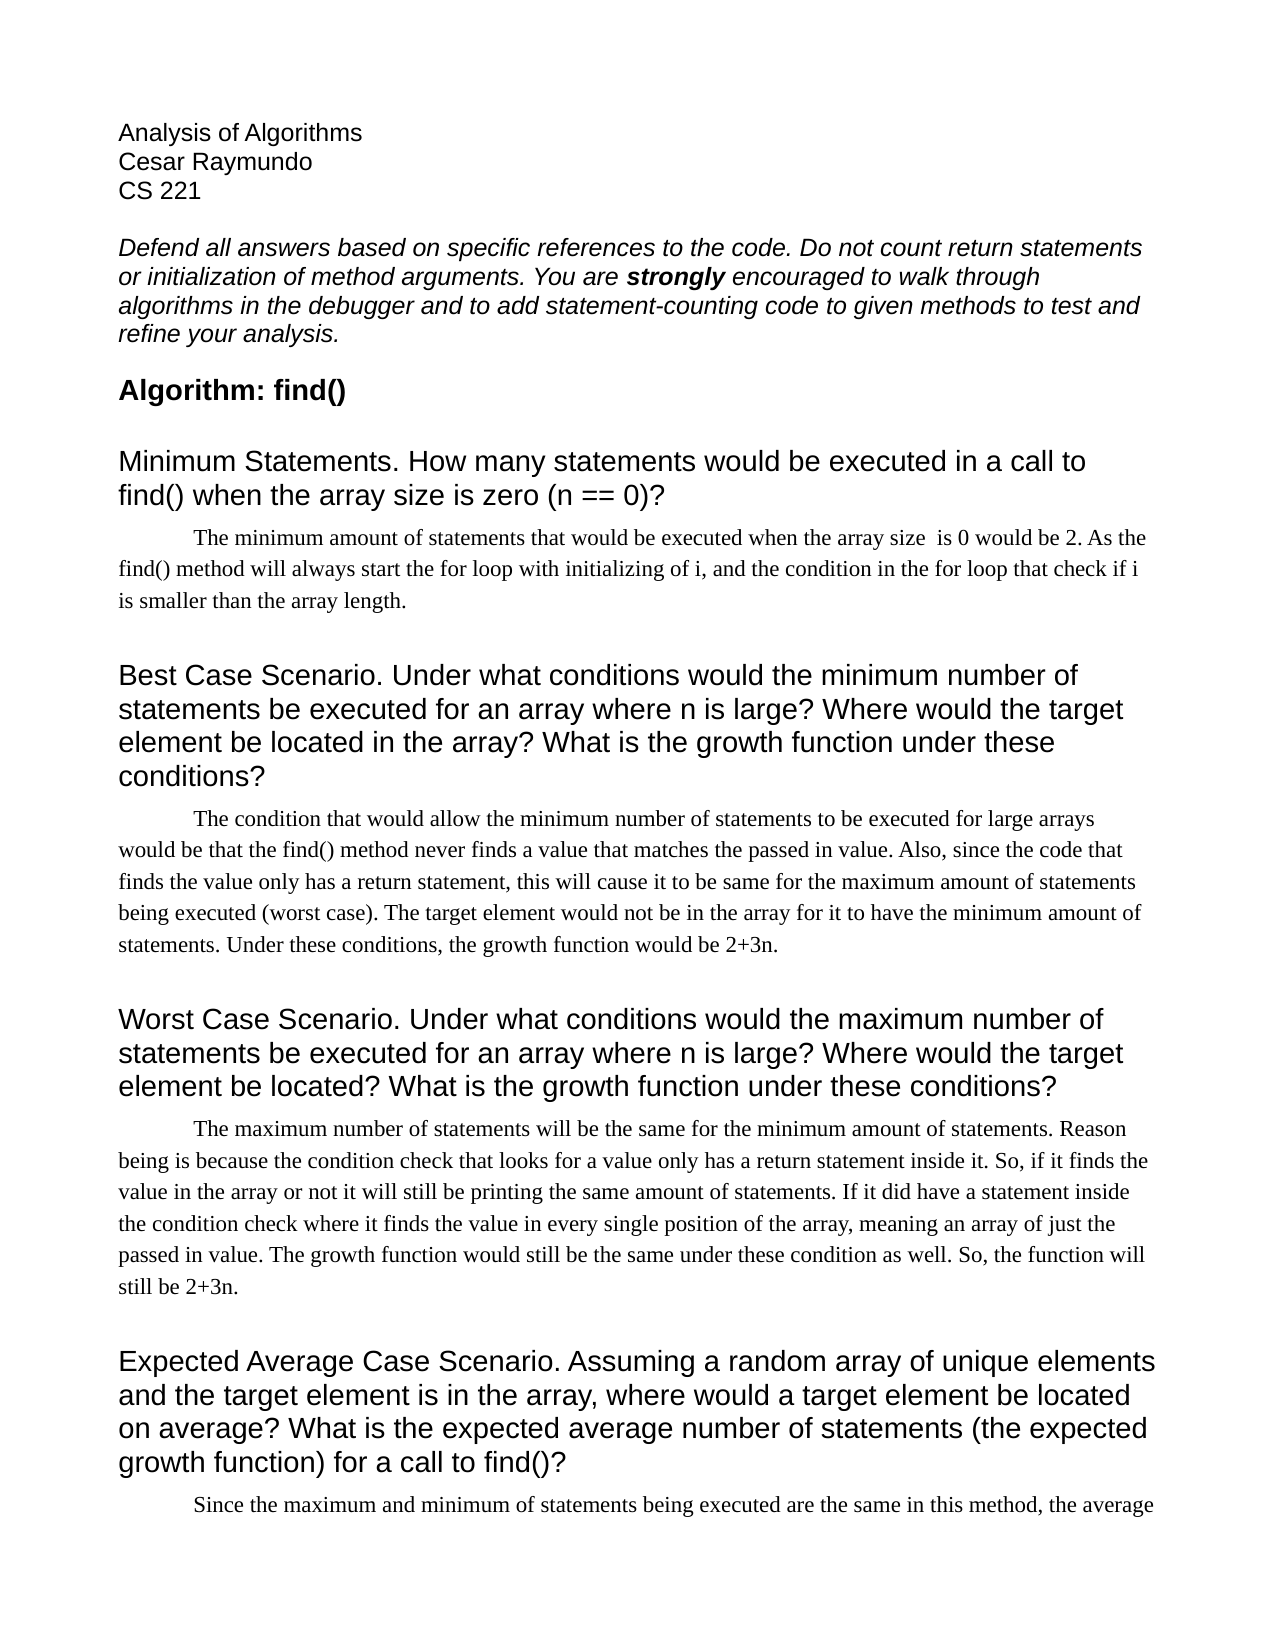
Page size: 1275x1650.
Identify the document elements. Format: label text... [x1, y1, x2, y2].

text The maximum number of statements will be the same for the minimum amount of statements. Reason being is because the condition check that looks for a value only has a return statement inside it. So, if it finds the value in the array or not it will still be printing the same amount of statements. If it did have a statement inside the condition check where it finds the value in every single position of the array, meaning an array of just the passed in value. The growth function would still be the same under these condition as well. So, the function will still be 2+3n. [118, 1115, 1157, 1299]
text Cesar Raymundo [118, 147, 1157, 176]
subtitle Expected Average Case Scenario. Assuming a random array of unique elements and the target element is in the array, where would a target element be located on average? What is the expected average number of statements (the expected growth function) for a call to find()? [118, 1344, 1157, 1478]
text The condition that would allow the minimum number of statements to be executed for large arrays would be that the find() method never finds a value that matches the passed in value. Also, since the code that finds the value only has a return statement, this will cause it to be same for the maximum amount of statements being executed (worst case). The target element would not be in the array for it to have the minimum amount of statements. Under these conditions, the growth function would be 2+3n. [118, 805, 1157, 957]
text Since the maximum and minimum of statements being executed are the same in this method, the average [118, 1491, 1157, 1517]
text CS 221 [118, 176, 1157, 204]
text Defend all answers based on specific references to the code. Do not count return statements or initialization of method arguments. You are strongly encouraged to walk through algorithms in the debugger and to add statement-counting code to given methods to test and refine your analysis. [118, 233, 1157, 348]
subtitle Minimum Statements. How many statements would be executed in a call to find() when the array size is zero (n == 0)? [118, 444, 1157, 511]
subtitle Worst Case Scenario. Under what conditions would the maximum number of statements be executed for an array where n is large? Where would the target element be located? What is the growth function under these conditions? [118, 1002, 1157, 1103]
subtitle Algorithm: find() [118, 373, 1157, 407]
text Analysis of Algorithms [118, 118, 1157, 147]
text The minimum amount of statements that would be executed when the array size is 0 would be 2. As the find() method will always start the for loop with initializing of i, and the condition in the for loop that check if i is smaller than the array length. [118, 524, 1157, 613]
subtitle Best Case Scenario. Under what conditions would the minimum number of statements be executed for an array where n is large? Where would the target element be located in the array? What is the growth function under these conditions? [118, 658, 1157, 792]
